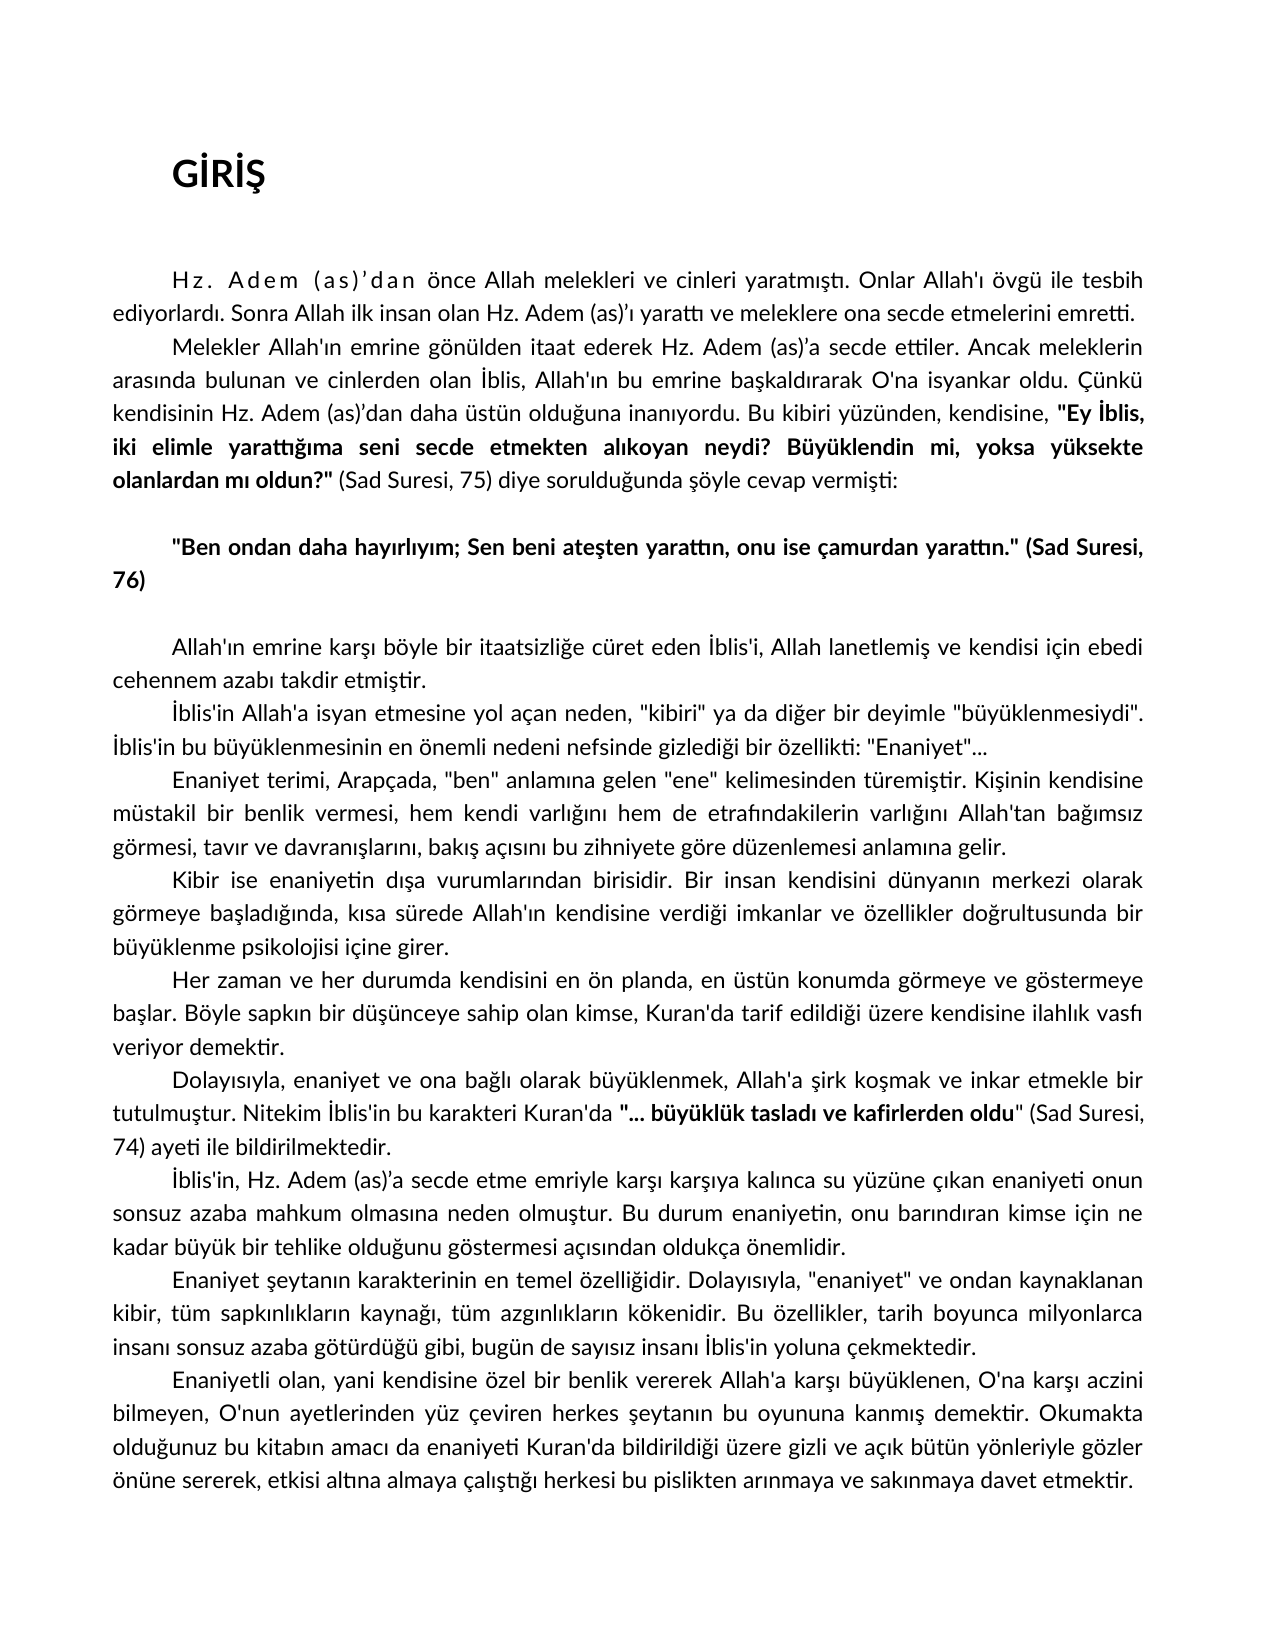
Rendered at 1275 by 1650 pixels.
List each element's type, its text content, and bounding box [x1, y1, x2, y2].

text Enaniyetli olan, yani kendisine özel bir benlik vererek Allah'a karşı büyüklenen, O'na karşı aczini bilmeyen, O'nun ayetlerinden yüz çeviren herkes şeytanın bu oyununa kanmış demektir. Okumakta olduğunuz bu kitabın amacı da enaniyeti Kuran'da bildirildiği üzere gizli ve açık bütün yönleriyle gözler önüne sererek, etkisi altına almaya çalıştığı herkesi bu pislikten arınmaya ve sakınmaya davet etmektir. [112, 1362, 1145, 1495]
text Her zaman ve her durumda kendisini en ön planda, en üstün konumda görmeye ve göstermeye başlar. Böyle sapkın bir düşünceye sahip olan kimse, Kuran'da tarif edildiği üzere kendisine ilahlık vasfı veriyor demektir. [112, 962, 1145, 1062]
text Enaniyet şeytanın karakterinin en temel özelliğidir. Dolayısıyla, "enaniyet" ve ondan kaynaklanan kibir, tüm sapkınlıkların kaynağı, tüm azgınlıkların kökenidir. Bu özellikler, tarih boyunca milyonlarca insanı sonsuz azaba götürdüğü gibi, bugün de sayısız insanı İblis'in yoluna çekmektedir. [112, 1262, 1145, 1362]
text Enaniyet terimi, Arapçada, "ben" anlamına gelen "ene" kelimesinden türemiştir. Kişinin kendisine müstakil bir benlik vermesi, hem kendi varlığını hem de etrafındakilerin varlığını Allah'tan bağımsız görmesi, tavır ve davranışlarını, bakış açısını bu zihniyete göre düzenlemesi anlamına gelir. [112, 762, 1145, 862]
text Kibir ise enaniyetin dışa vurumlarından birisidir. Bir insan kendisini dünyanın merkezi olarak görmeye başladığında, kısa sürede Allah'ın kendisine verdiği imkanlar ve özellikler doğrultusunda bir büyüklenme psikolojisi içine girer. [112, 862, 1145, 962]
text Dolayısıyla, enaniyet ve ona bağlı olarak büyüklenmek, Allah'a şirk koşmak ve inkar etmekle bir tutulmuştur. Nitekim İblis'in bu karakteri Kuran'da "... büyüklük tasladı ve kafirlerden oldu" (Sad Suresi, 74) ayeti ile bildirilmektedir. [112, 1062, 1145, 1162]
text Allah'ın emrine karşı böyle bir itaatsizliğe cüret eden İblis'i, Allah lanetlemiş ve kendisi için ebedi cehennem azabı takdir etmiştir. [112, 628, 1145, 695]
text Melekler Allah'ın emrine gönülden itaat ederek Hz. Adem (as)’a secde ettiler. Ancak meleklerin arasında bulunan ve cinlerden olan İblis, Allah'ın bu emrine başkaldırarak O'na isyankar oldu. Çünkü kendisinin Hz. Adem (as)’dan daha üstün olduğuna inanıyordu. Bu kibiri yüzünden, kendisine, "Ey İblis, iki elimle yarattığıma seni secde etmekten alıkoyan neydi? Büyüklendin mi, yoksa yüksekte olanlardan mı oldun?" (Sad Suresi, 75) diye sorulduğunda şöyle cevap vermişti: [112, 328, 1145, 495]
text İblis'in, Hz. Adem (as)’a secde etme emriyle karşı karşıya kalınca su yüzüne çıkan enaniyeti onun sonsuz azaba mahkum olmasına neden olmuştur. Bu durum enaniyetin, onu barındıran kimse için ne kadar büyük bir tehlike olduğunu göstermesi açısından oldukça önemlidir. [112, 1162, 1145, 1262]
text İblis'in Allah'a isyan etmesine yol açan neden, "kibiri" ya da diğer bir deyimle "büyüklenmesiydi". İblis'in bu büyüklenmesinin en önemli nedeni nefsinde gizlediği bir özellikti: "Enaniyet"... [112, 695, 1145, 762]
text Hz. Adem (as)’dan önce Allah melekleri ve cinleri yaratmıştı. Onlar Allah'ı övgü ile tesbih ediyorlardı. Sonra Allah ilk insan olan Hz. Adem (as)’ı yarattı ve meleklere ona secde etmelerini emretti. [112, 262, 1145, 328]
text GİRİŞ [112, 150, 1145, 195]
text "Ben ondan daha hayırlıyım; Sen beni ateşten yarattın, onu ise çamurdan yarattın." (Sad Suresi, 76) [112, 528, 1145, 595]
